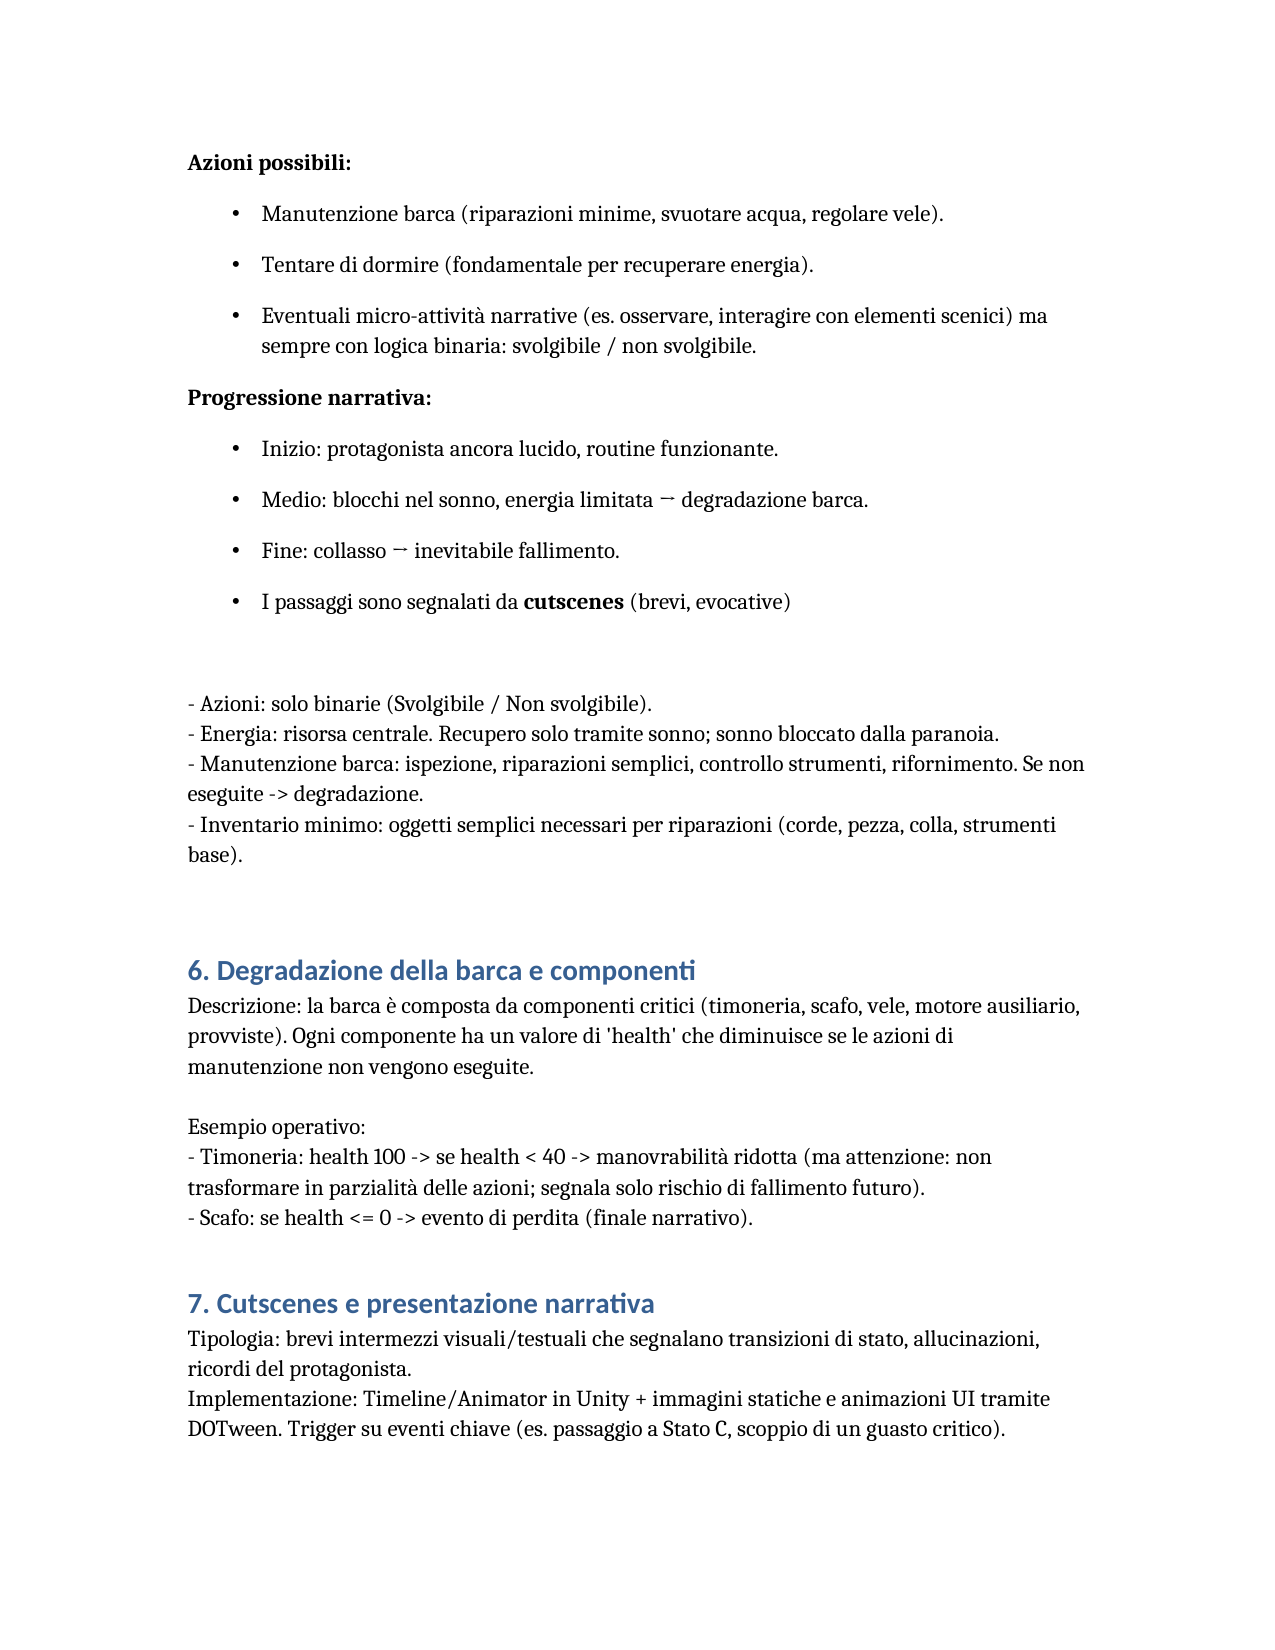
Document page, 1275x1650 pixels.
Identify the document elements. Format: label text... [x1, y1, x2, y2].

text Descrizione: la barca è composta da componenti critici (timoneria, scafo, vele, motore ausiliario, provviste). Ogni componente ha un valore di 'health' che diminuisce se le azioni di manutenzione non vengono eseguite. Esempio operativo: - Timoneria: health 100 -> se health < 40 -> manovrabilità ridotta (ma attenzione: non trasformare in parzialità delle azioni; segnala solo rischio di fallimento futuro). - Scafo: se health <= 0 -> evento di perdita (finale narrativo). [187, 993, 1087, 1231]
list Inizio: protagonista ancora lucido, routine funzionante. [232, 435, 1087, 462]
subtitle 6. Degradazione della barca e componenti [187, 952, 1087, 988]
list Eventuali micro-attività narrative (es. osservare, interagire con elementi scenici) ma sempre con logica binaria: svolgibile / non svolgibile. [232, 303, 1087, 360]
list Fine: collasso → inevitabile fallimento. [232, 537, 1087, 564]
text - Azioni: solo binarie (Svolgibile / Non svolgibile). - Energia: risorsa centrale. Recupero solo tramite sonno; sonno bloccato dalla paranoia. - Manutenzione barca: ispezione, riparazioni semplici, controllo strumenti, rifornimento. Se non eseguite -> degradazione. - Inventario minimo: oggetti semplici necessari per riparazioni (corde, pezza, colla, strumenti base). [187, 691, 1087, 898]
list Medio: blocchi nel sonno, energia limitata → degradazione barca. [232, 486, 1087, 513]
text Progressione narrativa: [187, 384, 1087, 411]
list I passaggi sono segnalati da cutscenes (brevi, evocative) [232, 588, 1087, 615]
text Tipologia: brevi intermezzi visuali/testuali che segnalano transizioni di stato, allucinazioni, ricordi del protagonista. Implementazione: Timeline/Animator in Unity + immagini statiche e animazioni UI tramite DOTween. Trigger su eventi chiave (es. passaggio a Stato C, scoppio di un guasto critico). [187, 1326, 1087, 1443]
list Tentare di dormire (fondamentale per recuperare energia). [232, 252, 1087, 278]
text Azioni possibili: [187, 150, 1087, 176]
subtitle 7. Cutscenes e presentazione narrativa [187, 1285, 1087, 1320]
list Manutenzione barca (riparazioni minime, svuotare acqua, regolare vele). [232, 201, 1087, 227]
